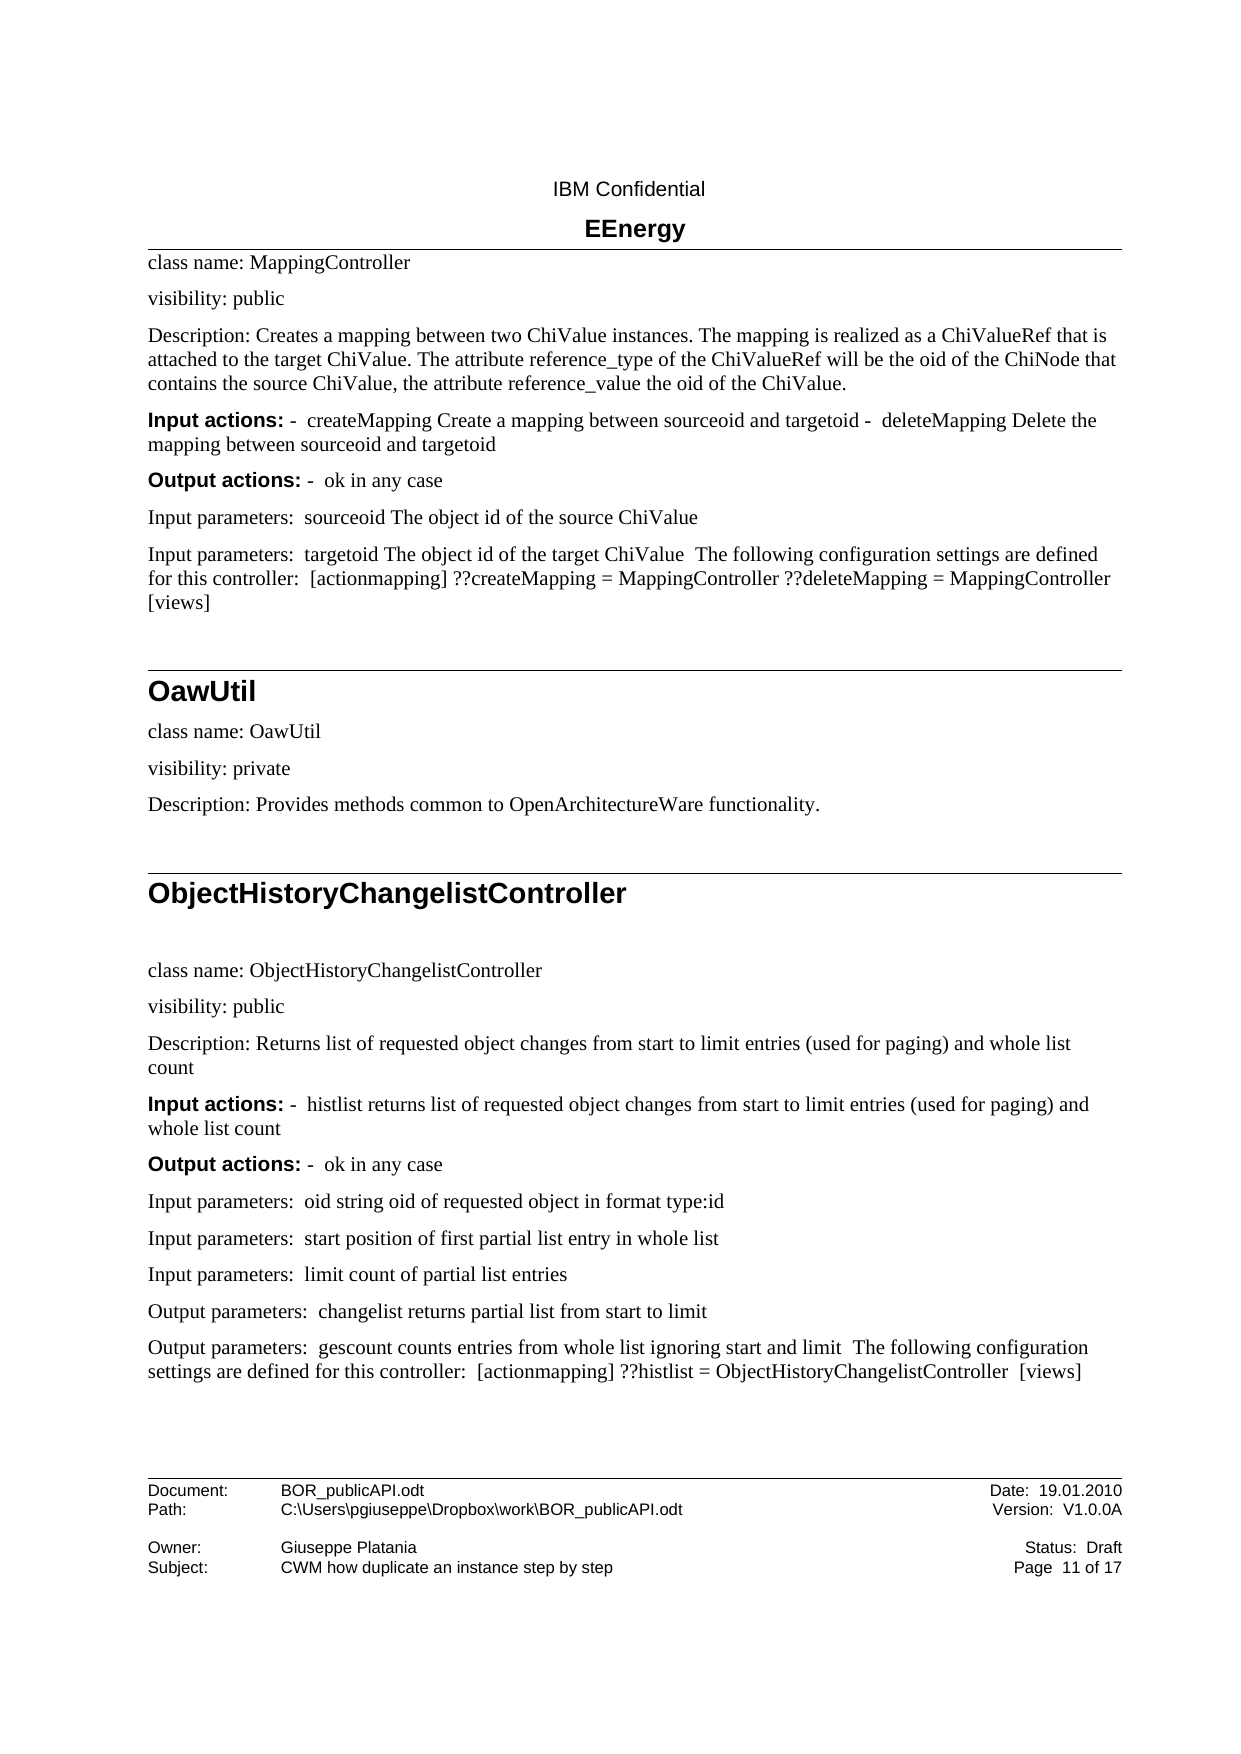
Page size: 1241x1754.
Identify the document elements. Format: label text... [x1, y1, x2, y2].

text Output actions: - ok in any case [148, 468, 1122, 492]
text class name: ObjectHistoryChangelistController [148, 958, 1122, 982]
text Description: Provides methods common to OpenArchitectureWare functionality. [148, 792, 1122, 816]
subtitle ObjectHistoryChangelistController [148, 874, 1122, 909]
text Input parameters: start position of first partial list entry in whole list [148, 1225, 1122, 1249]
text Input parameters: targetoid The object id of the target ChiValue The following configuration settings are defined for this controller: [actionmapping] ??createMapping = MappingController ??deleteMapping = MappingController [views] [148, 541, 1122, 614]
text Description: Returns list of requested object changes from start to limit entries (used for paging) and whole list count [148, 1031, 1122, 1079]
text Input actions: - createMapping Create a mapping between sourceoid and targetoid - deleteMapping Delete the mapping between sourceoid and targetoid [148, 407, 1122, 456]
text Output parameters: gescount counts entries from whole list ignoring start and limit The following configuration settings are defined for this controller: [actionmapping] ??histlist = ObjectHistoryChangelistController [views] [148, 1335, 1122, 1383]
text class name: OawUtil [148, 719, 1122, 743]
text Input parameters: sourceoid The object id of the source ChiValue [148, 505, 1122, 529]
text Output actions: - ok in any case [148, 1152, 1122, 1176]
text visibility: public [148, 994, 1122, 1018]
text Input parameters: oid string oid of requested object in format type:id [148, 1189, 1122, 1213]
text Input actions: - histlist returns list of requested object changes from start to limit entries (used for paging) and whole list count [148, 1091, 1122, 1140]
text class name: MappingController [148, 250, 1122, 274]
text visibility: public [148, 286, 1122, 310]
text Output parameters: changelist returns partial list from start to limit [148, 1298, 1122, 1323]
text Description: Creates a mapping between two ChiValue instances. The mapping is realized as a ChiValueRef that is attached to the target ChiValue. The attribute reference_type of the ChiValueRef will be the oid of the ChiNode that contains the source ChiValue, the attribute reference_value the oid of the ChiValue. [148, 323, 1122, 395]
text visibility: private [148, 755, 1122, 779]
text Input parameters: limit count of partial list entries [148, 1262, 1122, 1286]
subtitle OawUtil [148, 671, 1122, 707]
